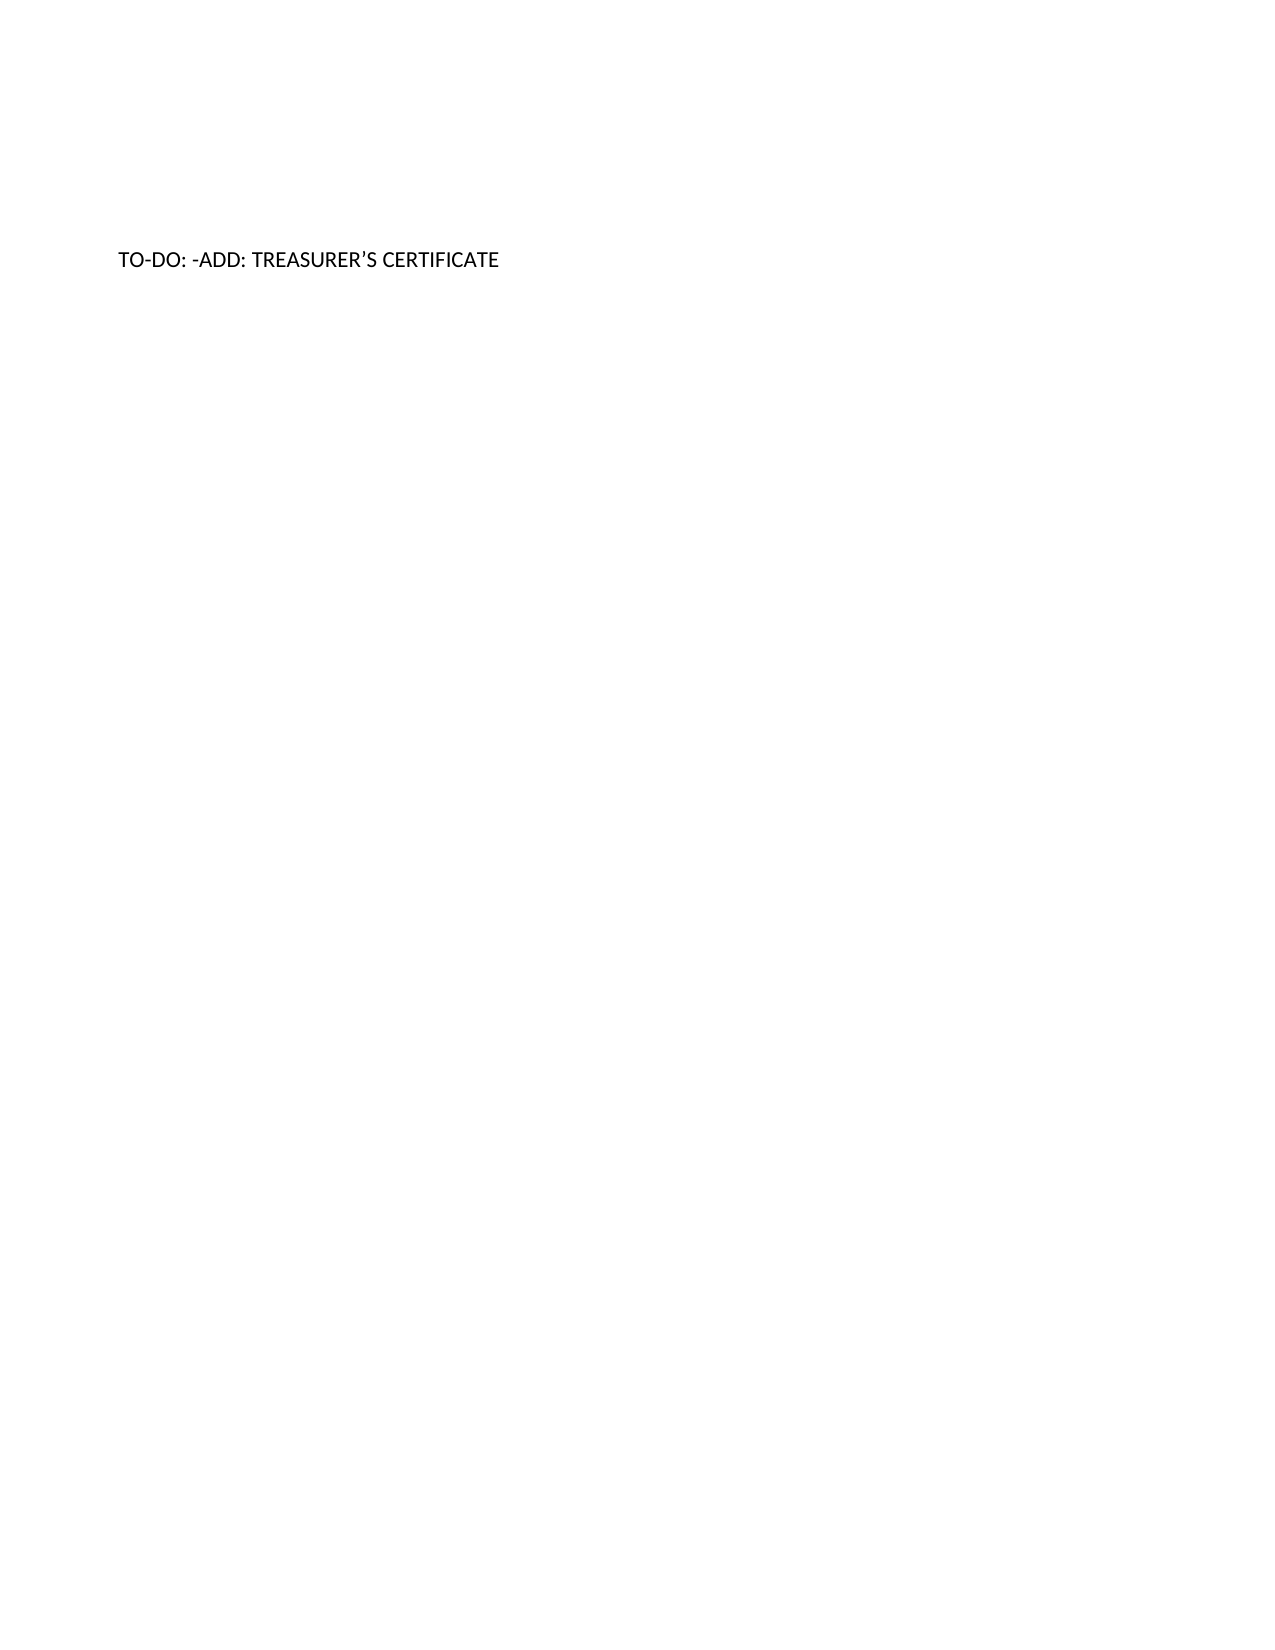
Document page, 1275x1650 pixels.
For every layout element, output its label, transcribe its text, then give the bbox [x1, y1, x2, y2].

text TO-DO: -ADD: TREASURER’S CERTIFICATE [118, 245, 1157, 273]
